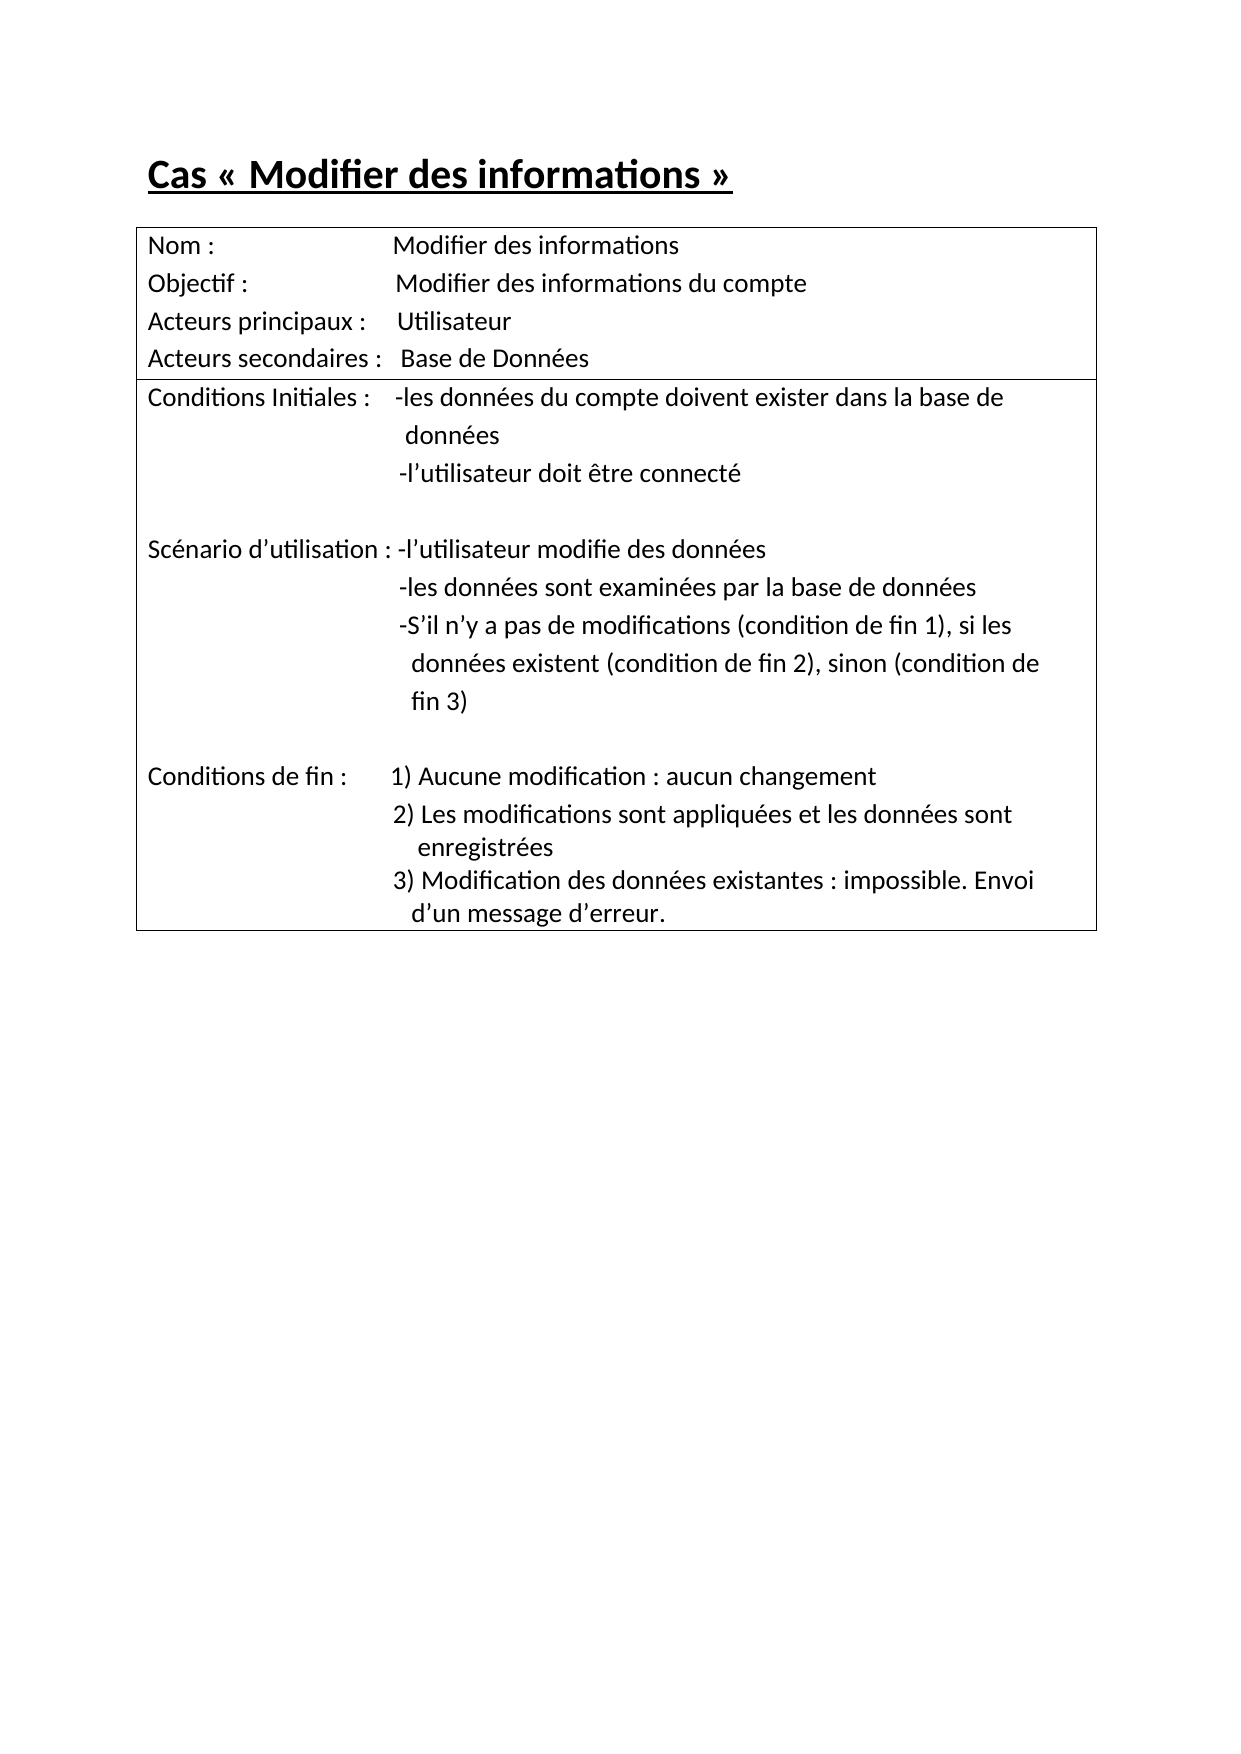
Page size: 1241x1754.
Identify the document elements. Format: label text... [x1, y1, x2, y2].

table_header Nom : Modifier des informations Objectif : Modifier des informations du compte Acteurs principaux : Utilisateur Acteurs secondaires : Base de Données [137, 228, 1096, 379]
text Cas « Modifier des informations » [148, 148, 1093, 198]
table_cell Conditions Initiales : -les données du compte doivent exister dans la base de données -l’utilisateur doit être connecté Scénario d’utilisation : -l’utilisateur modifie des données -les données sont examinées par la base de données -S’il n’y a pas de modifications (condition de fin 1), si les données existent (condition de fin 2), sinon (condition de fin 3) Conditions de fin : 1) Aucune modification : aucun changement 2) Les modifications sont appliquées et les données sont enregistrées 3) Modification des données existantes : impossible. Envoi d’un message d’erreur. [137, 380, 1096, 929]
